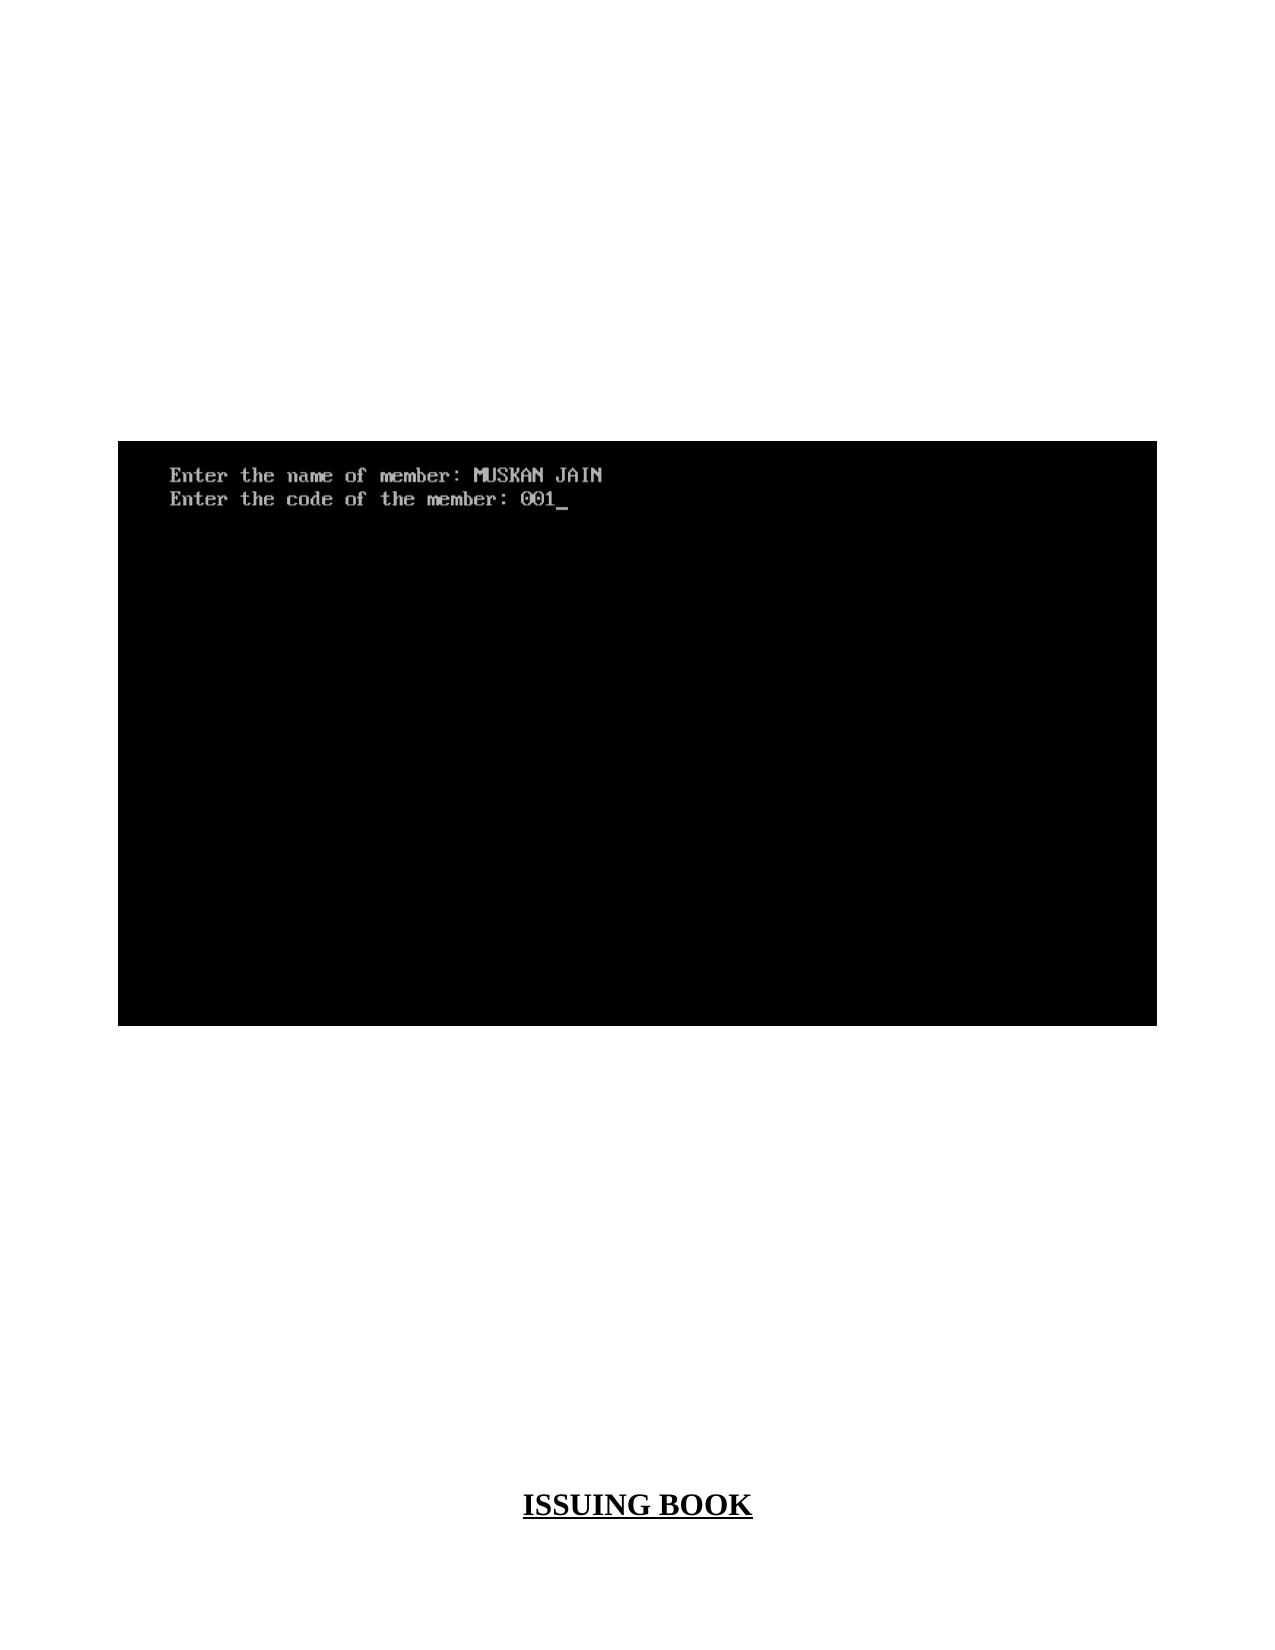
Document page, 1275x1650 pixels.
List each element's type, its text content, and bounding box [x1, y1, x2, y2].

text ISSUING BOOK [118, 1486, 1157, 1522]
